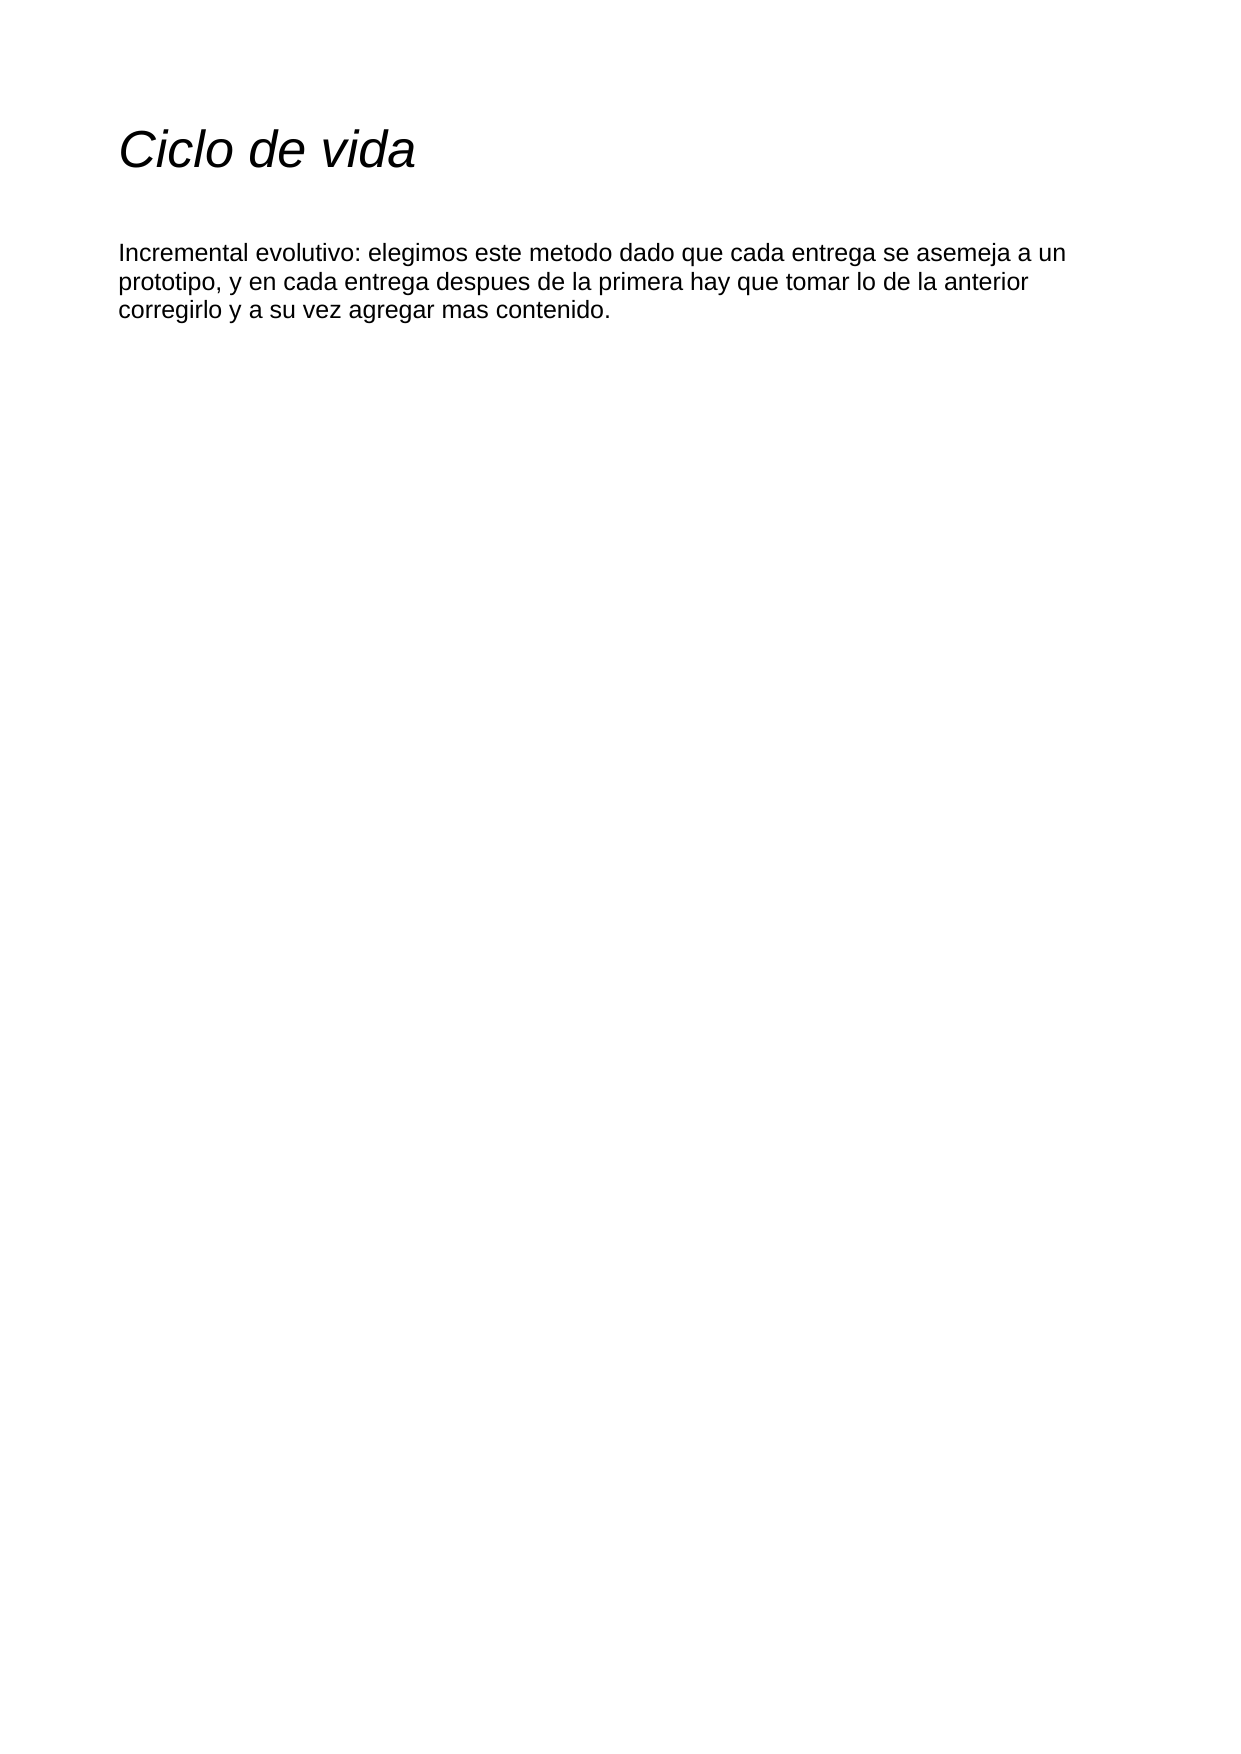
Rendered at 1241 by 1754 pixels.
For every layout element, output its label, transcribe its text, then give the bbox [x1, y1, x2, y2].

text Ciclo de vida [118, 118, 1122, 178]
text Incremental evolutivo: elegimos este metodo dado que cada entrega se asemeja a un prototipo, y en cada entrega despues de la primera hay que tomar lo de la anterior corregirlo y a su vez agregar mas contenido. [118, 238, 1122, 324]
